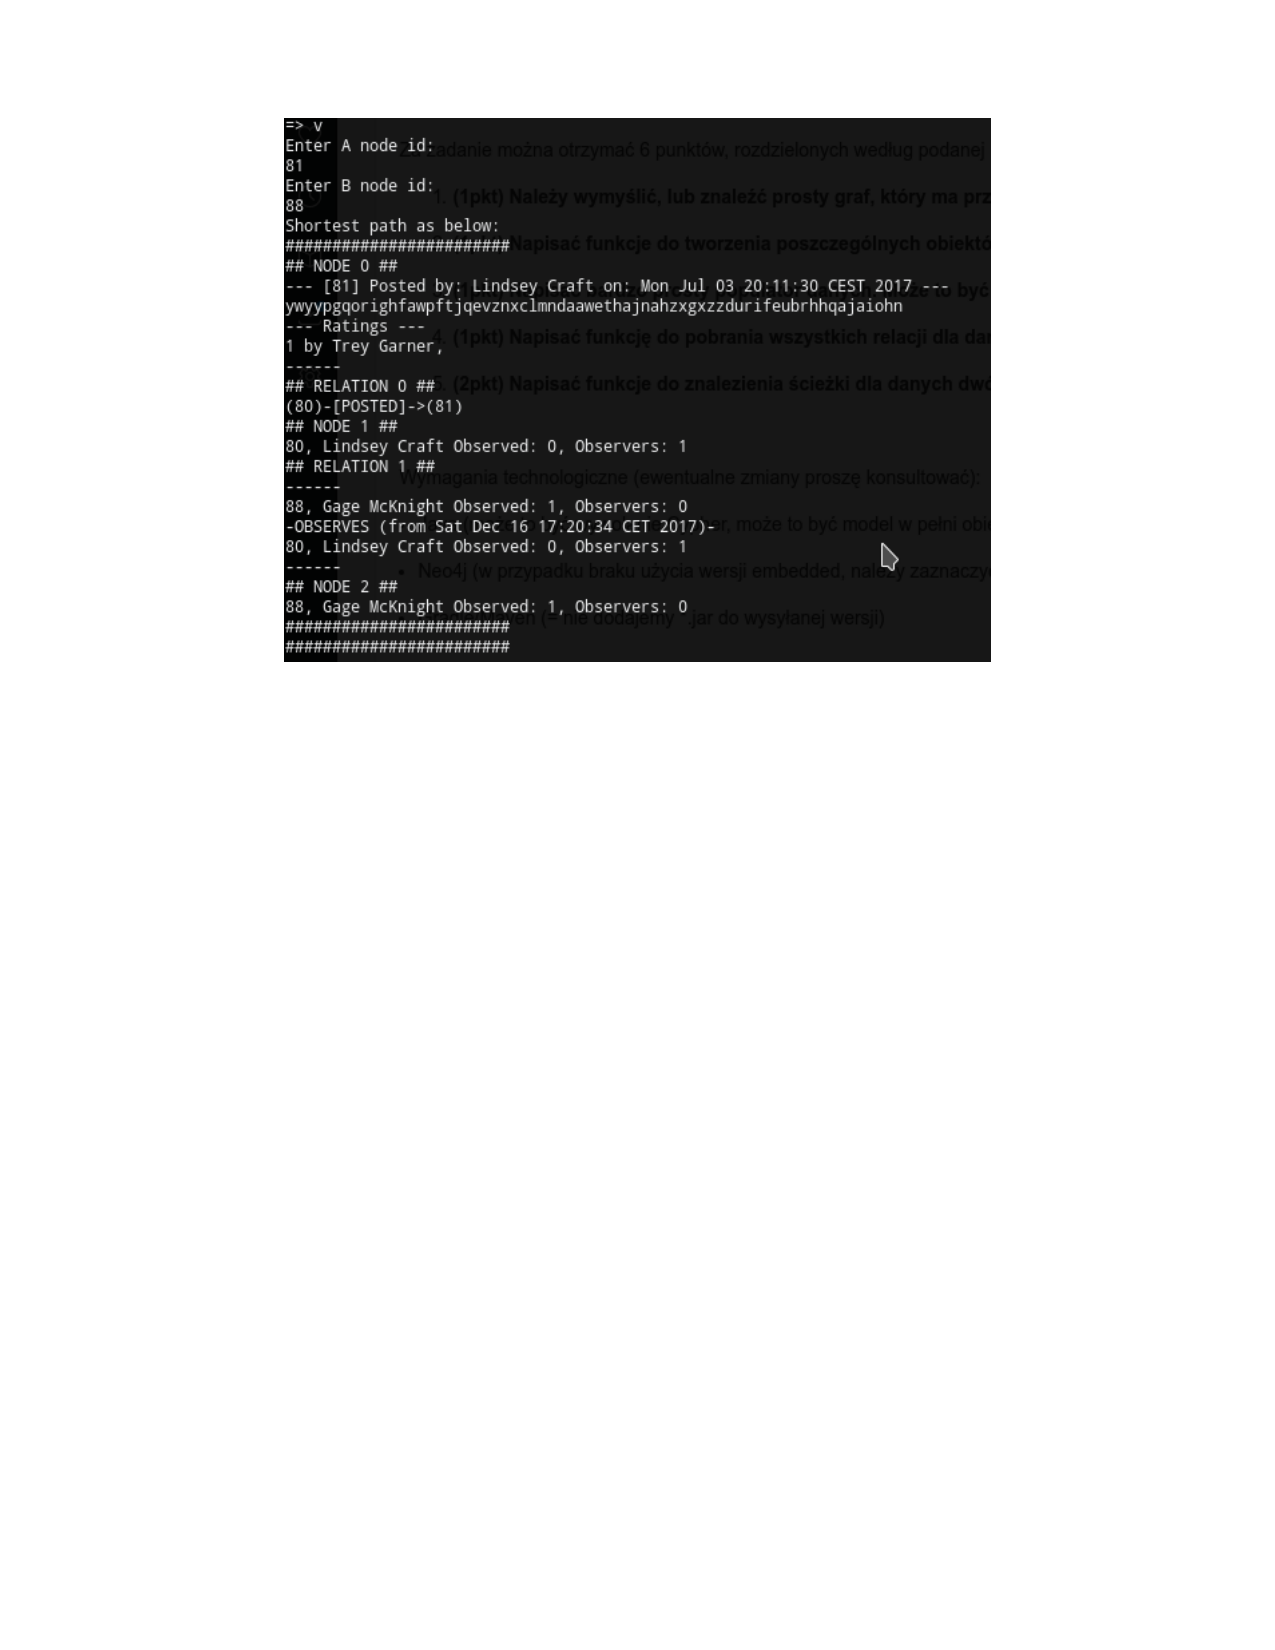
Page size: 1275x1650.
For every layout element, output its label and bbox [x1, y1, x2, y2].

picture [284, 118, 991, 662]
